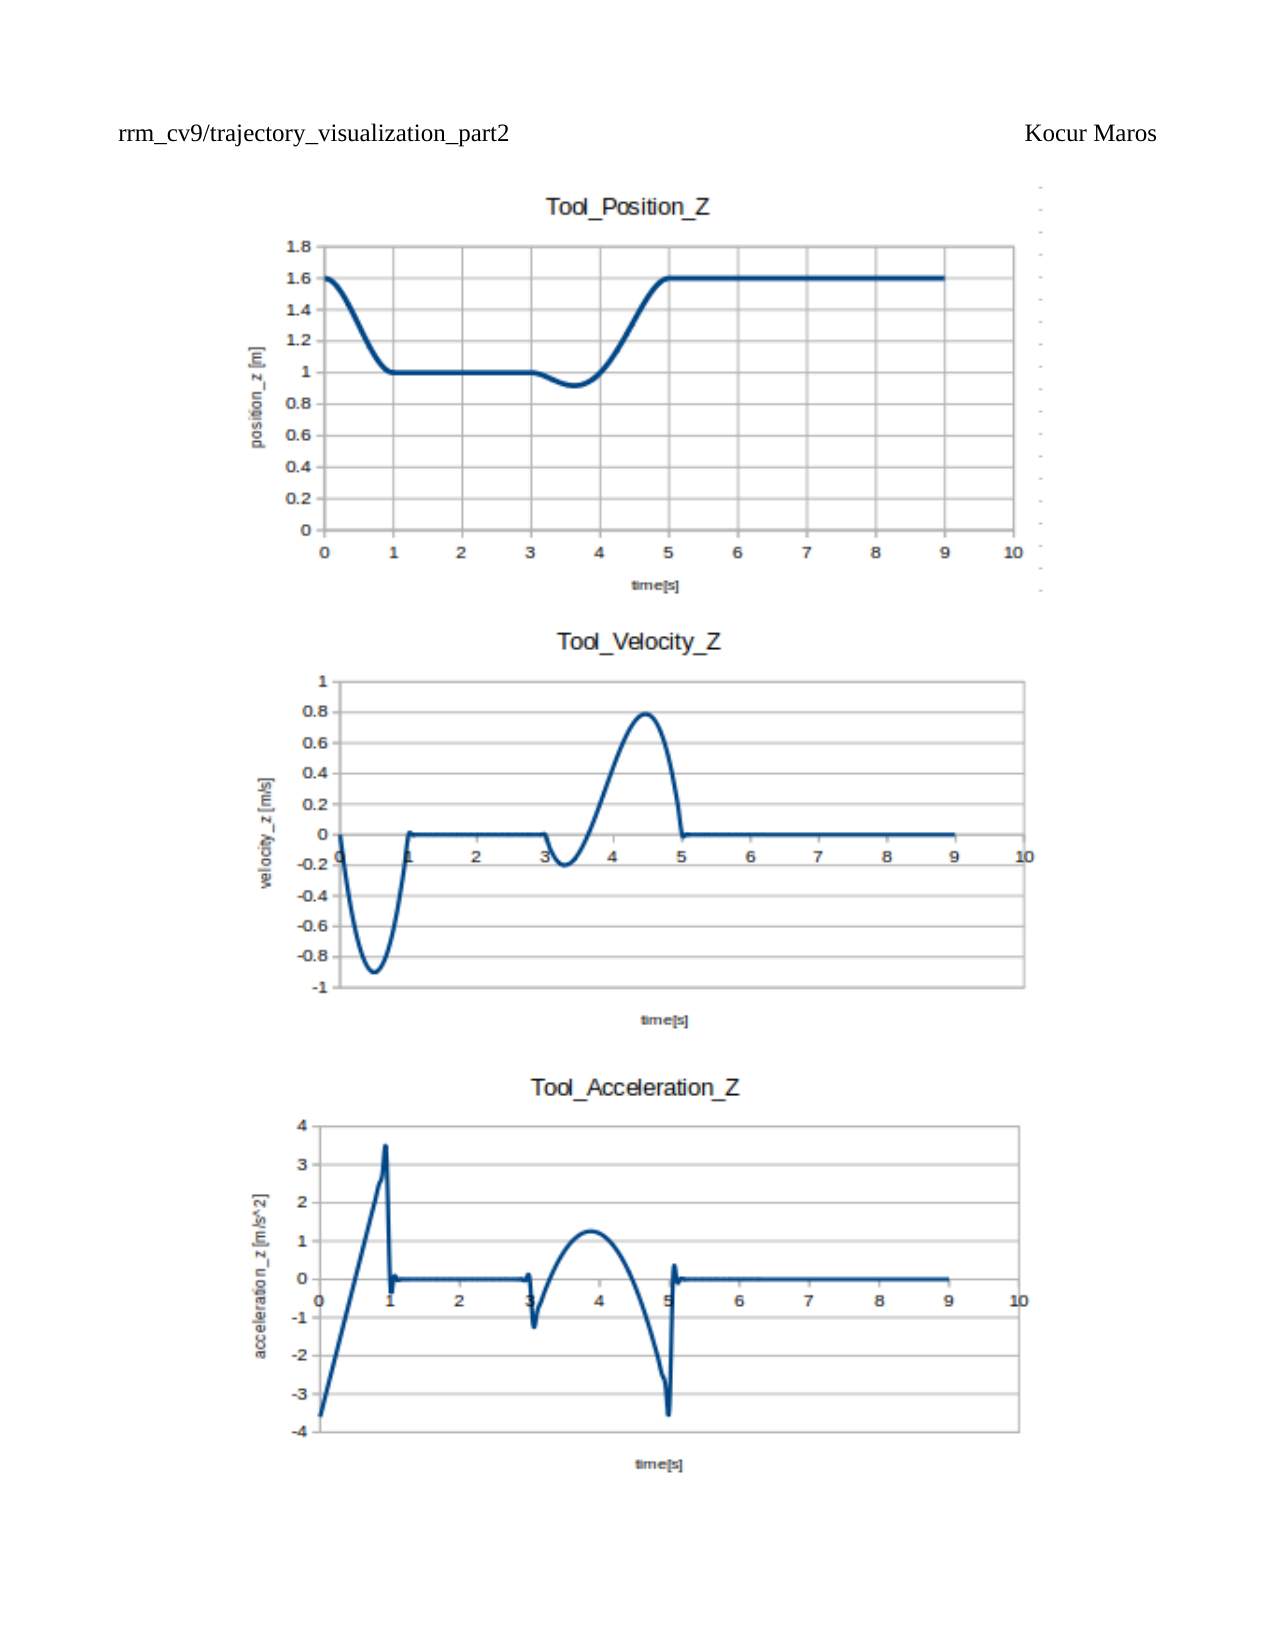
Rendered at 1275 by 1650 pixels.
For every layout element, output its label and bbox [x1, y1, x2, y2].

picture [232, 176, 1043, 1486]
